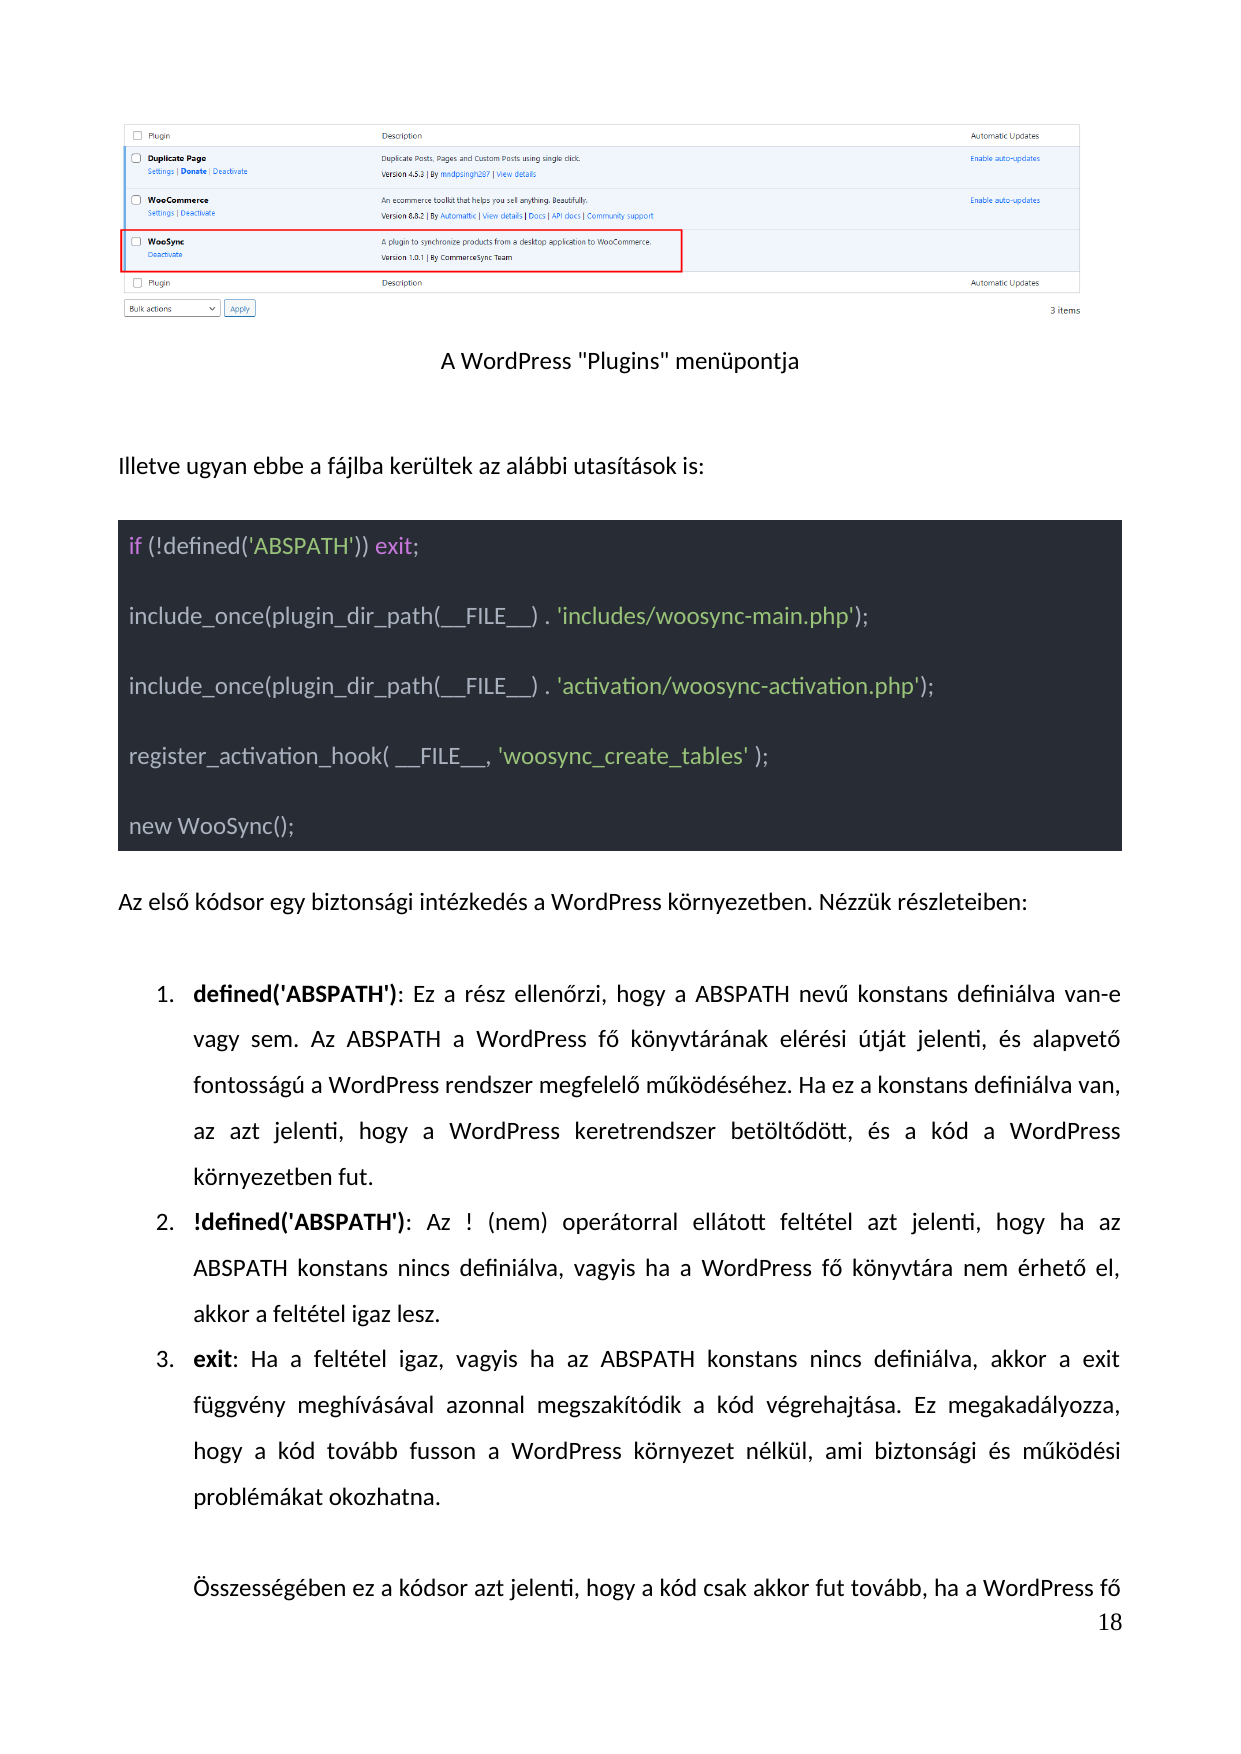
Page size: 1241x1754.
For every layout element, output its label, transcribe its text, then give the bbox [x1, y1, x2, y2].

text Illetve ugyan ebbe a fájlba kerültek az alábbi utasítások is: [118, 450, 1122, 481]
picture [118, 118, 1090, 331]
table_header if (!defined('ABSPATH')) exit; include_once(plugin_dir_path(__FILE__) . 'includes/woosync-main.php'); include_once(plugin_dir_path(__FILE__) . 'activation/woosync-activation.php'); register_activation_hook( __FILE__, 'woosync_create_tables' ); new WooSync(); [118, 520, 1122, 851]
text [1090, 118, 1122, 331]
list exit: Ha a feltétel igaz, vagyis ha az ABSPATH konstans nincs definiálva, akkor a exit függvény meghívásával azonnal megszakítódik a kód végrehajtása. Ez megakadályozza, hogy a kód tovább fusson a WordPress környezet nélkül, ami biztonsági és működési problémákat okozhatna. [156, 1344, 1122, 1511]
list defined('ABSPATH'): Ez a rész ellenőrzi, hogy a ABSPATH nevű konstans definiálva van-e vagy sem. Az ABSPATH a WordPress fő könyvtárának elérési útját jelenti, és alapvető fontosságú a WordPress rendszer megfelelő működéséhez. Ha ez a konstans definiálva van, az azt jelenti, hogy a WordPress keretrendszer betöltődött, és a kód a WordPress környezetben fut. [156, 978, 1122, 1191]
list !defined('ABSPATH'): Az ! (nem) operátorral ellátott feltétel azt jelenti, hogy ha az ABSPATH konstans nincs definiálva, vagyis ha a WordPress fő könyvtára nem érhető el, akkor a feltétel igaz lesz. [156, 1206, 1122, 1328]
text Az első kódsor egy biztonsági intézkedés a WordPress környezetben. Nézzük részleteiben: [118, 886, 1122, 917]
text A WordPress "Plugins" menüpontja [118, 345, 1122, 376]
text Összességében ez a kódsor azt jelenti, hogy a kód csak akkor fut tovább, ha a WordPress fő [118, 1572, 1122, 1603]
